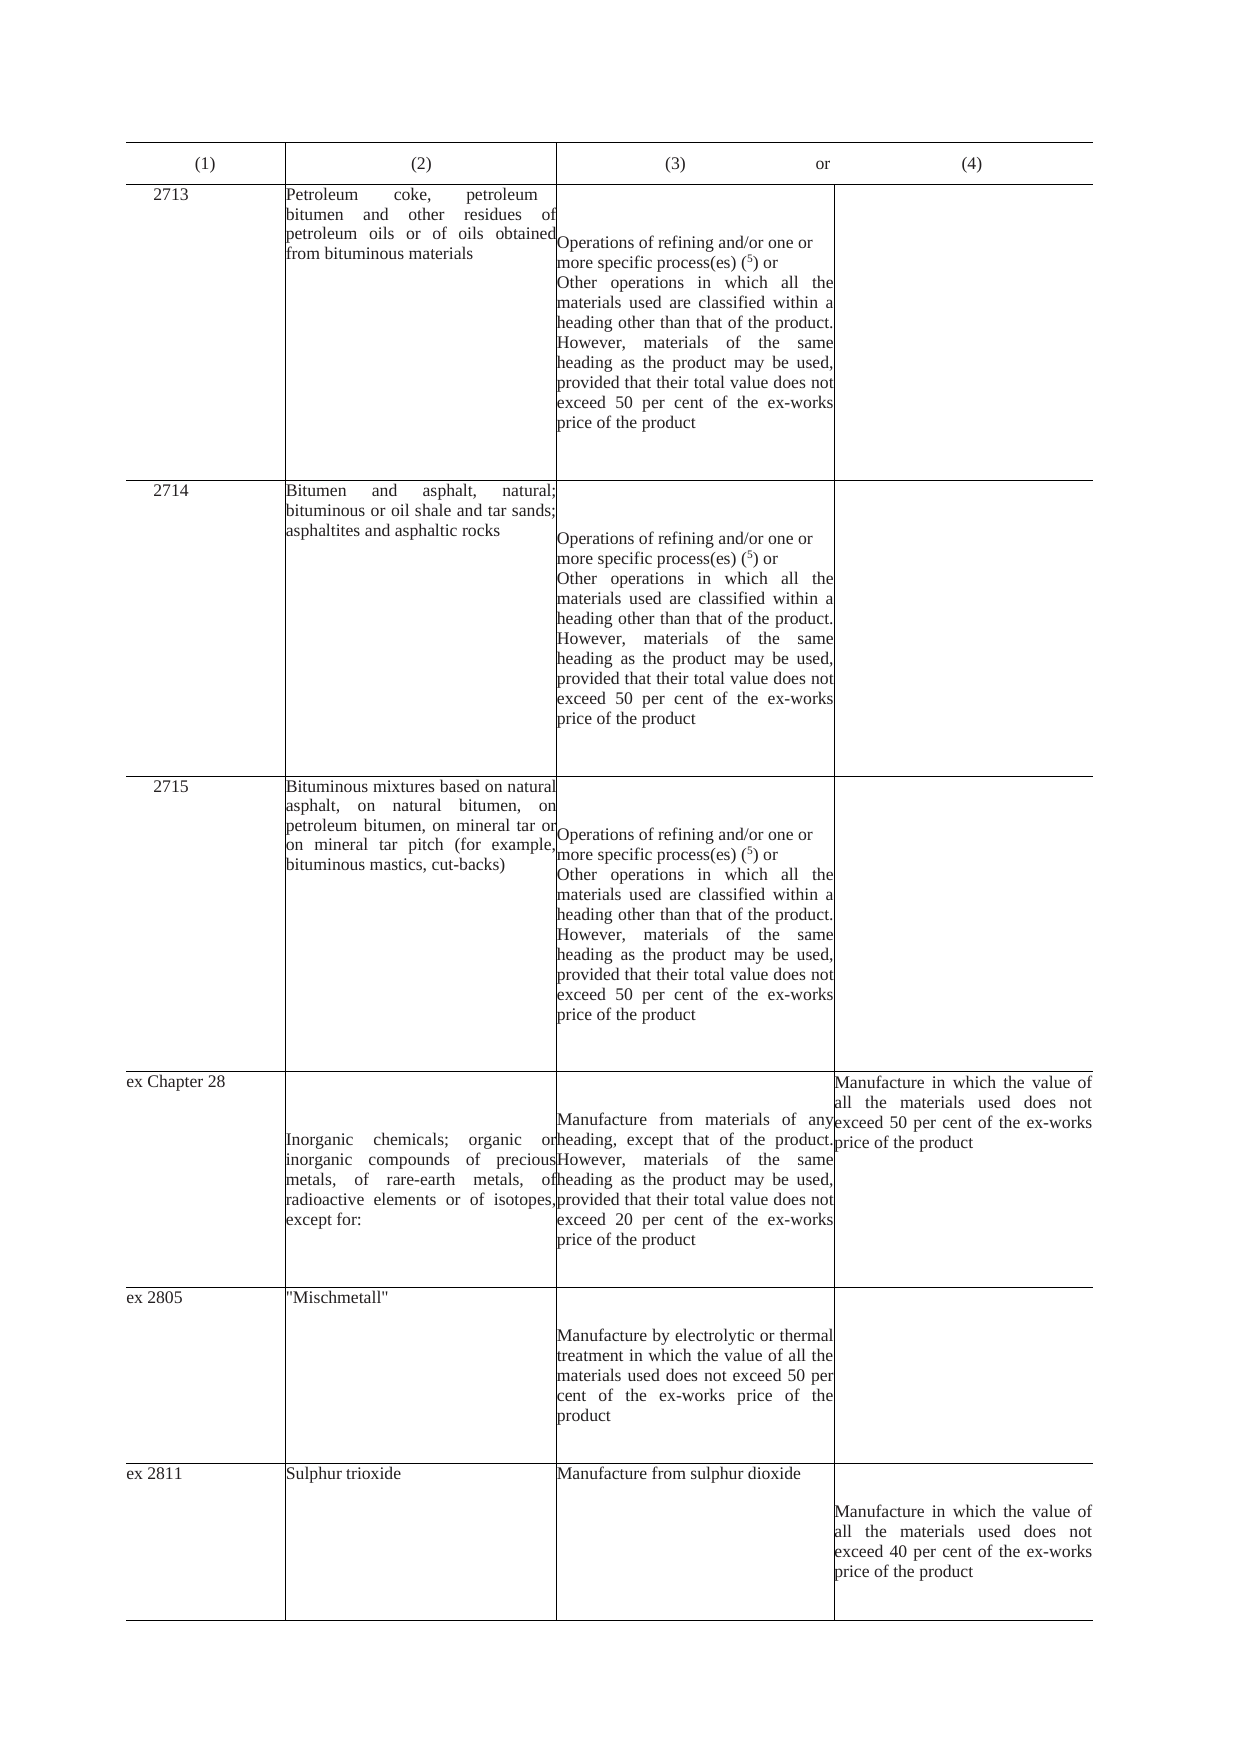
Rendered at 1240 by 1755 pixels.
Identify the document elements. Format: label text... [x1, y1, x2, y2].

table_cell [835, 185, 1093, 480]
table_cell Manufacture from sulphur dioxide [557, 1464, 834, 1620]
table_cell ex 2811 [126, 1464, 285, 1620]
table_header (3) or (4) [557, 143, 1093, 184]
table_cell Bitumen and asphalt, natural; bituminous or oil shale and tar sands; asphaltites and asphaltic rocks [286, 481, 556, 776]
table_cell Manufacture in which the value of all the materials used does not exceed 40 per cent of the ex-works price of the product [835, 1464, 1093, 1620]
table_cell Manufacture in which the value of all the materials used does not exceed 50 per cent of the ex-works price of the product [835, 1072, 1093, 1287]
table_cell Manufacture by electrolytic or thermal treatment in which the value of all the materials used does not exceed 50 per cent of the ex-works price of the product [557, 1288, 834, 1463]
table_cell Bituminous mixtures based on natural asphalt, on natural bitumen, on petroleum bitumen, on mineral tar or on mineral tar pitch (for example, bituminous mastics, cut-backs) [286, 777, 556, 1071]
table_cell Sulphur trioxide [286, 1464, 556, 1620]
table_cell [835, 481, 1093, 776]
table_cell ex 2805 [126, 1288, 285, 1463]
table_cell 2715 [126, 777, 285, 1071]
table_cell Petroleum coke, petroleum bitumen and other residues of petroleum oils or of oils obtained from bituminous materials [286, 185, 556, 480]
table_cell 2713 [126, 185, 285, 480]
table_cell Inorganic chemicals; organic or inorganic compounds of precious metals, of rare-earth metals, of radioactive elements or of isotopes, except for: [286, 1072, 556, 1287]
table_cell ex Chapter 28 [126, 1072, 285, 1287]
table_cell Operations of refining and/or one or more specific process(es) (5) or Other operations in which all the materials used are classified within a heading other than that of the product. However, materials of the same heading as the product may be used, provided that their total value does not exceed 50 per cent of the ex-works price of the product [557, 777, 834, 1071]
table_cell Manufacture from materials of any heading, except that of the product. However, materials of the same heading as the product may be used, provided that their total value does not exceed 20 per cent of the ex-works price of the product [557, 1072, 834, 1287]
table_header (2) [286, 143, 556, 184]
table_header (1) [126, 143, 285, 184]
table_cell [835, 1288, 1093, 1463]
table_cell Operations of refining and/or one or more specific process(es) (5) or Other operations in which all the materials used are classified within a heading other than that of the product. However, materials of the same heading as the product may be used, provided that their total value does not exceed 50 per cent of the ex-works price of the product [557, 185, 834, 480]
table_cell 2714 [126, 481, 285, 776]
table_cell "Mischmetall" [286, 1288, 556, 1463]
table_cell Operations of refining and/or one or more specific process(es) (5) or Other operations in which all the materials used are classified within a heading other than that of the product. However, materials of the same heading as the product may be used, provided that their total value does not exceed 50 per cent of the ex-works price of the product [557, 481, 834, 776]
table_cell [835, 777, 1093, 1071]
